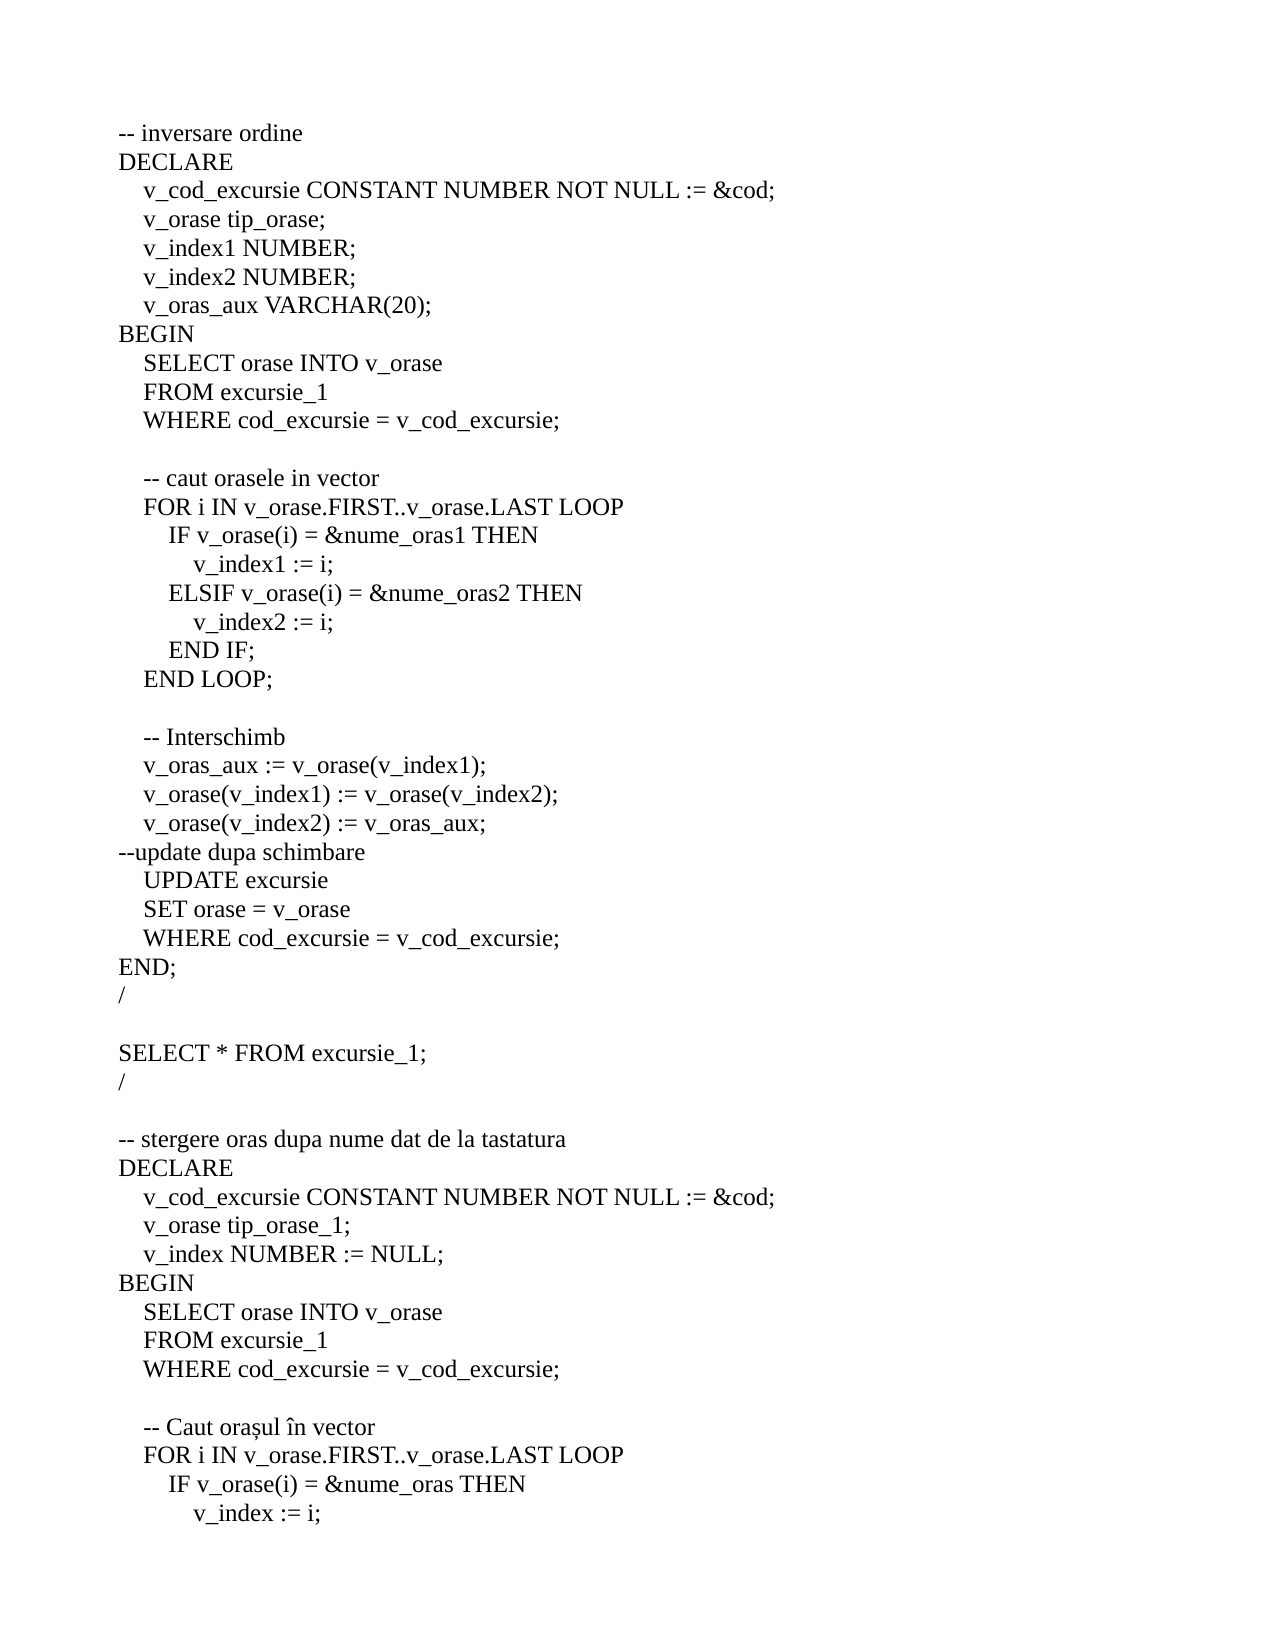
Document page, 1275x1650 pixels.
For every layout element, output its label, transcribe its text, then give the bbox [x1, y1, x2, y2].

text v_index1 NUMBER; [118, 233, 1157, 262]
text -- inversare ordine [118, 118, 1157, 147]
text / [118, 1067, 1157, 1096]
text IF v_orase(i) = &nume_oras1 THEN [118, 521, 1157, 549]
text WHERE cod_excursie = v_cod_excursie; [118, 923, 1157, 952]
text v_index2 := i; [118, 607, 1157, 636]
text DECLARE [118, 147, 1157, 176]
text SELECT orase INTO v_orase [118, 348, 1157, 377]
text END IF; [118, 636, 1157, 664]
text UPDATE excursie [118, 866, 1157, 894]
text v_cod_excursie CONSTANT NUMBER NOT NULL := &cod; [118, 176, 1157, 204]
text v_oras_aux VARCHAR(20); [118, 291, 1157, 319]
text IF v_orase(i) = &nume_oras THEN [118, 1469, 1157, 1498]
text v_orase tip_orase_1; [118, 1211, 1157, 1239]
text / [118, 981, 1157, 1009]
text END LOOP; [118, 664, 1157, 693]
text --update dupa schimbare [118, 837, 1157, 866]
text -- stergere oras dupa nume dat de la tastatura [118, 1124, 1157, 1153]
text v_index NUMBER := NULL; [118, 1239, 1157, 1268]
text FOR i IN v_orase.FIRST..v_orase.LAST LOOP [118, 1441, 1157, 1469]
text END; [118, 952, 1157, 981]
text v_orase(v_index1) := v_orase(v_index2); [118, 779, 1157, 808]
text v_index1 := i; [118, 549, 1157, 578]
text v_index2 NUMBER; [118, 262, 1157, 291]
text v_oras_aux := v_orase(v_index1); [118, 751, 1157, 779]
text BEGIN [118, 319, 1157, 348]
text BEGIN [118, 1268, 1157, 1297]
text WHERE cod_excursie = v_cod_excursie; [118, 406, 1157, 434]
text WHERE cod_excursie = v_cod_excursie; [118, 1354, 1157, 1383]
text SELECT orase INTO v_orase [118, 1297, 1157, 1326]
text FROM excursie_1 [118, 377, 1157, 406]
text v_orase(v_index2) := v_oras_aux; [118, 808, 1157, 837]
text SELECT * FROM excursie_1; [118, 1038, 1157, 1067]
text SET orase = v_orase [118, 894, 1157, 923]
text -- Caut orașul în vector [118, 1412, 1157, 1441]
text -- caut orasele in vector [118, 463, 1157, 492]
text v_orase tip_orase; [118, 204, 1157, 233]
text ELSIF v_orase(i) = &nume_oras2 THEN [118, 578, 1157, 607]
text FROM excursie_1 [118, 1326, 1157, 1354]
text -- Interschimb [118, 722, 1157, 751]
text FOR i IN v_orase.FIRST..v_orase.LAST LOOP [118, 492, 1157, 521]
text DECLARE [118, 1153, 1157, 1182]
text v_index := i; [118, 1498, 1157, 1527]
text v_cod_excursie CONSTANT NUMBER NOT NULL := &cod; [118, 1182, 1157, 1211]
